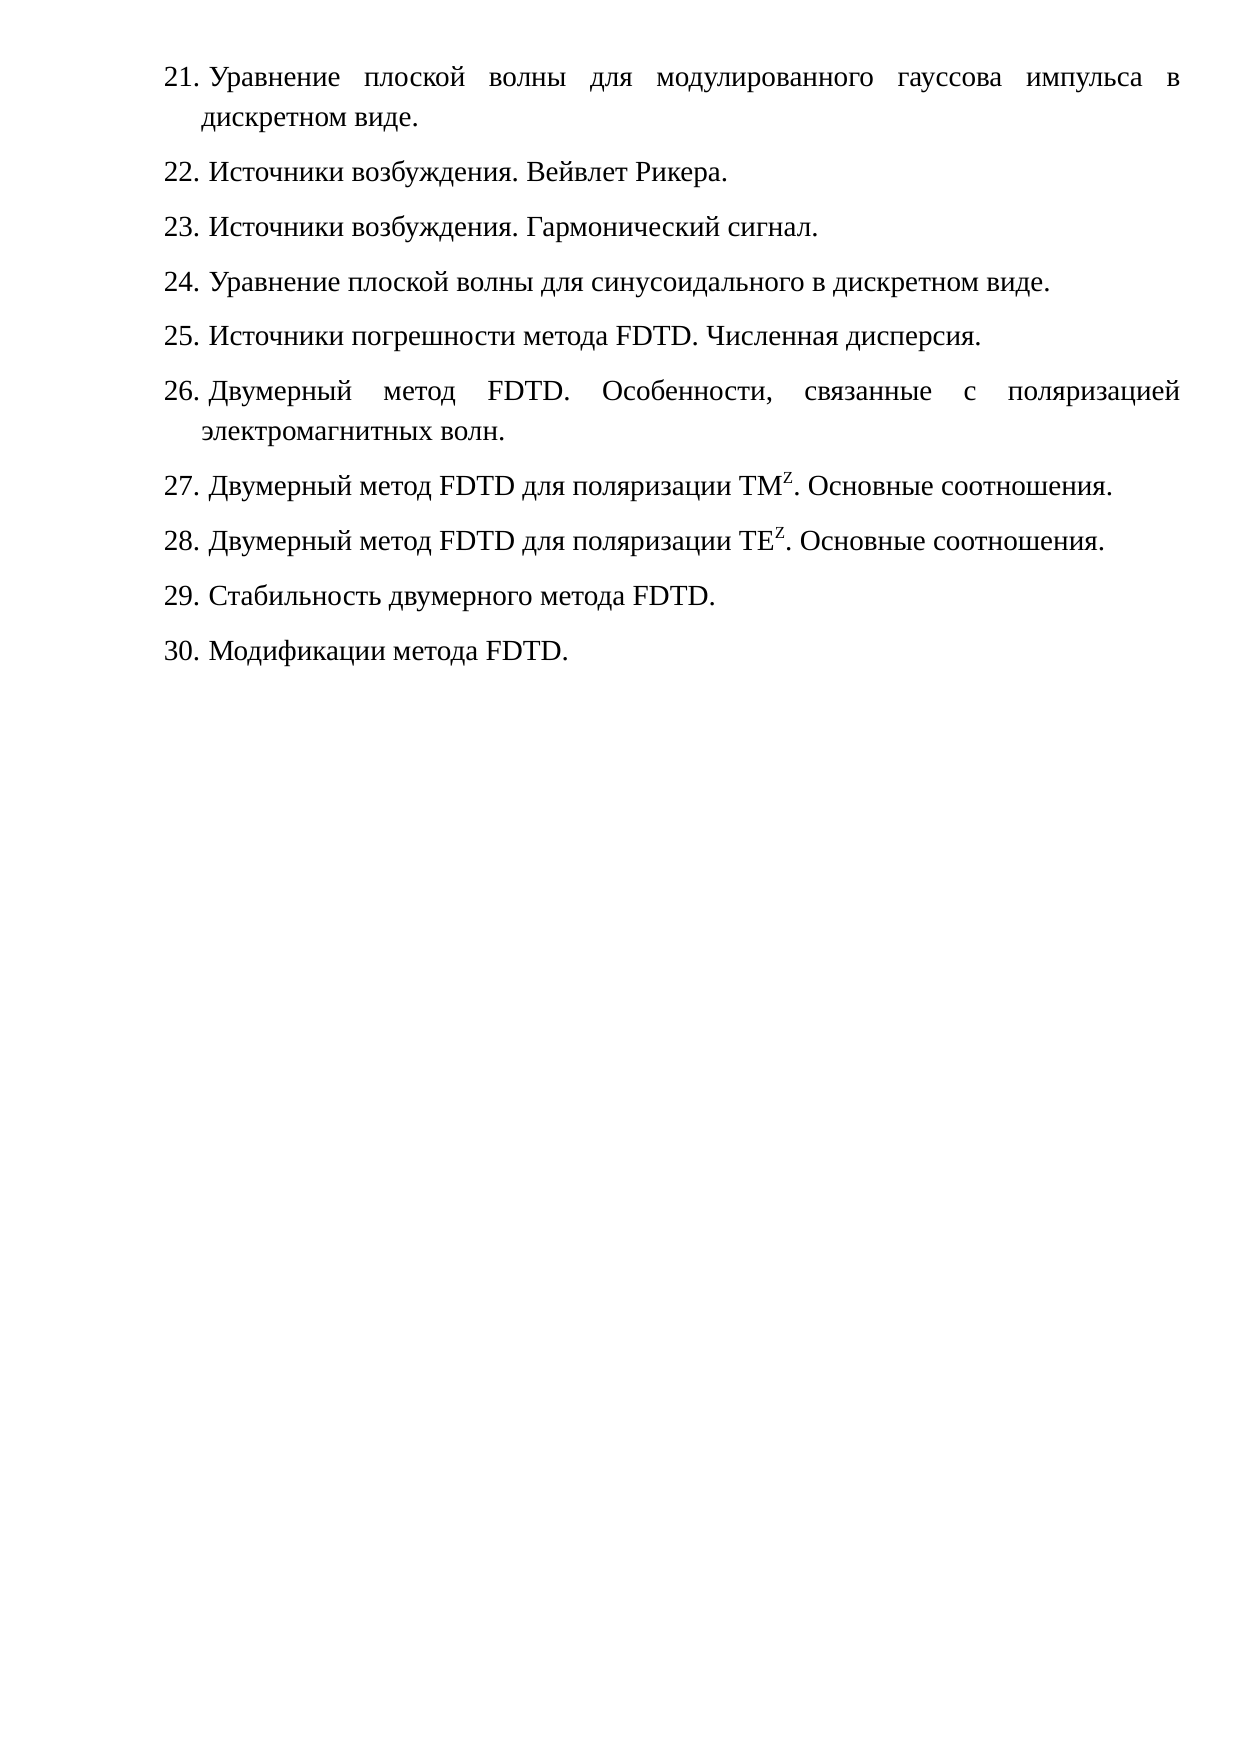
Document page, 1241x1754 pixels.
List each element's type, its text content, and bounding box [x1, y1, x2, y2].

list Стабильность двумерного метода FDTD. [163, 578, 1181, 611]
list Уравнение плоской волны для синусоидального в дискретном виде. [163, 264, 1181, 297]
list Источники погрешности метода FDTD. Численная дисперсия. [163, 318, 1181, 352]
list Модификации метода FDTD. [163, 633, 1181, 666]
list Источники возбуждения. Гармонический сигнал. [163, 209, 1181, 242]
list Уравнение плоской волны для модулированного гауссова импульса в дискретном виде. [163, 59, 1181, 133]
list Двумерный метод FDTD для поляризации TMZ. Основные соотношения. [163, 468, 1181, 502]
list Двумерный метод FDTD. Особенности, связанные с поляризацией электромагнитных волн. [163, 373, 1181, 447]
list Источники возбуждения. Вейвлет Рикера. [163, 154, 1181, 188]
list Двумерный метод FDTD для поляризации TEZ. Основные соотношения. [163, 523, 1181, 557]
